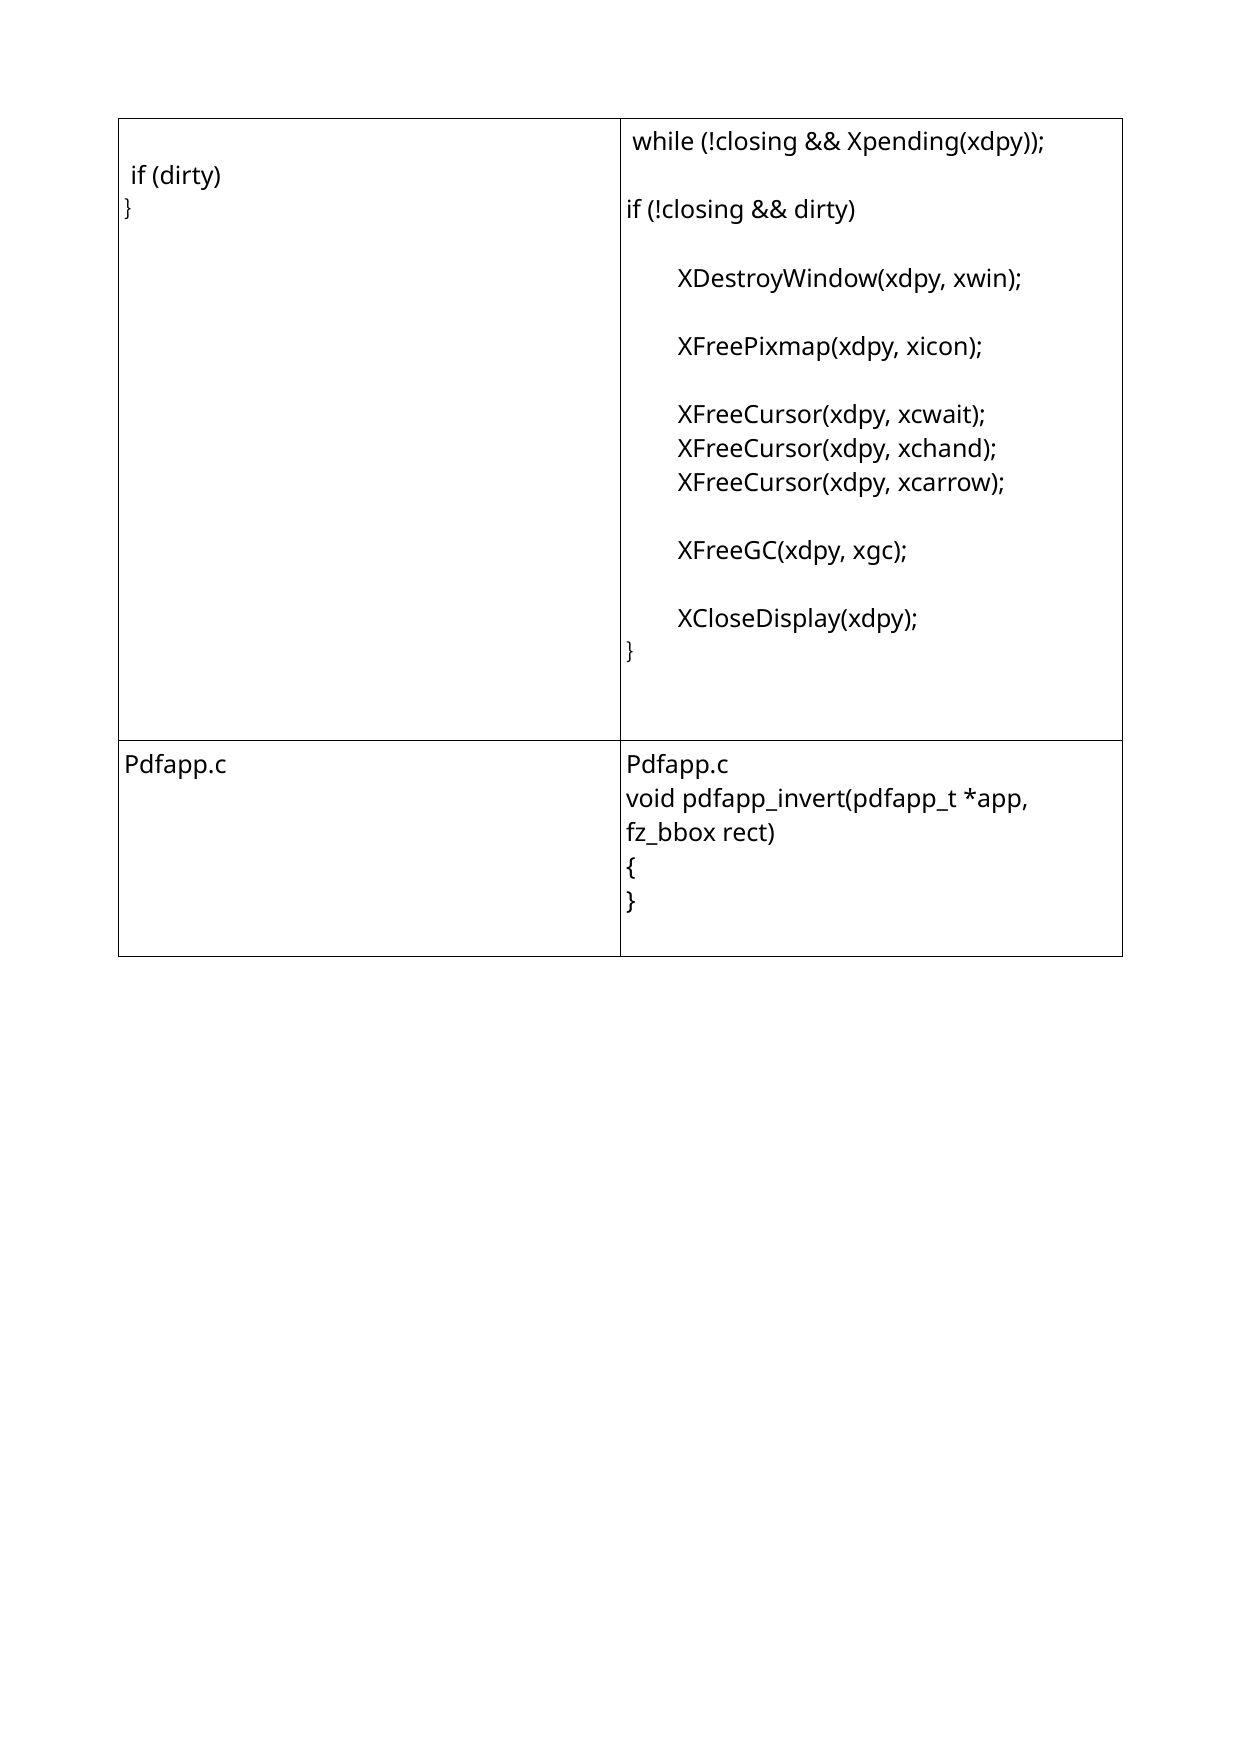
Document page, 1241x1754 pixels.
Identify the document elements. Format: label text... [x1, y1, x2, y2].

table_cell Pdfapp.c void pdfapp_invert(pdfapp_t *app, fz_bbox rect) { } [621, 741, 1122, 956]
table_header while (!closing && Xpending(xdpy)); if (!closing && dirty) XDestroyWindow(xdpy, xwin); XFreePixmap(xdpy, xicon); XFreeCursor(xdpy, xcwait); XFreeCursor(xdpy, xchand); XFreeCursor(xdpy, xcarrow); XFreeGC(xdpy, xgc); XCloseDisplay(xdpy); ｝ [621, 119, 1122, 740]
table_cell Pdfapp.c [119, 741, 620, 956]
table_header if (dirty) ｝ [119, 119, 620, 740]
